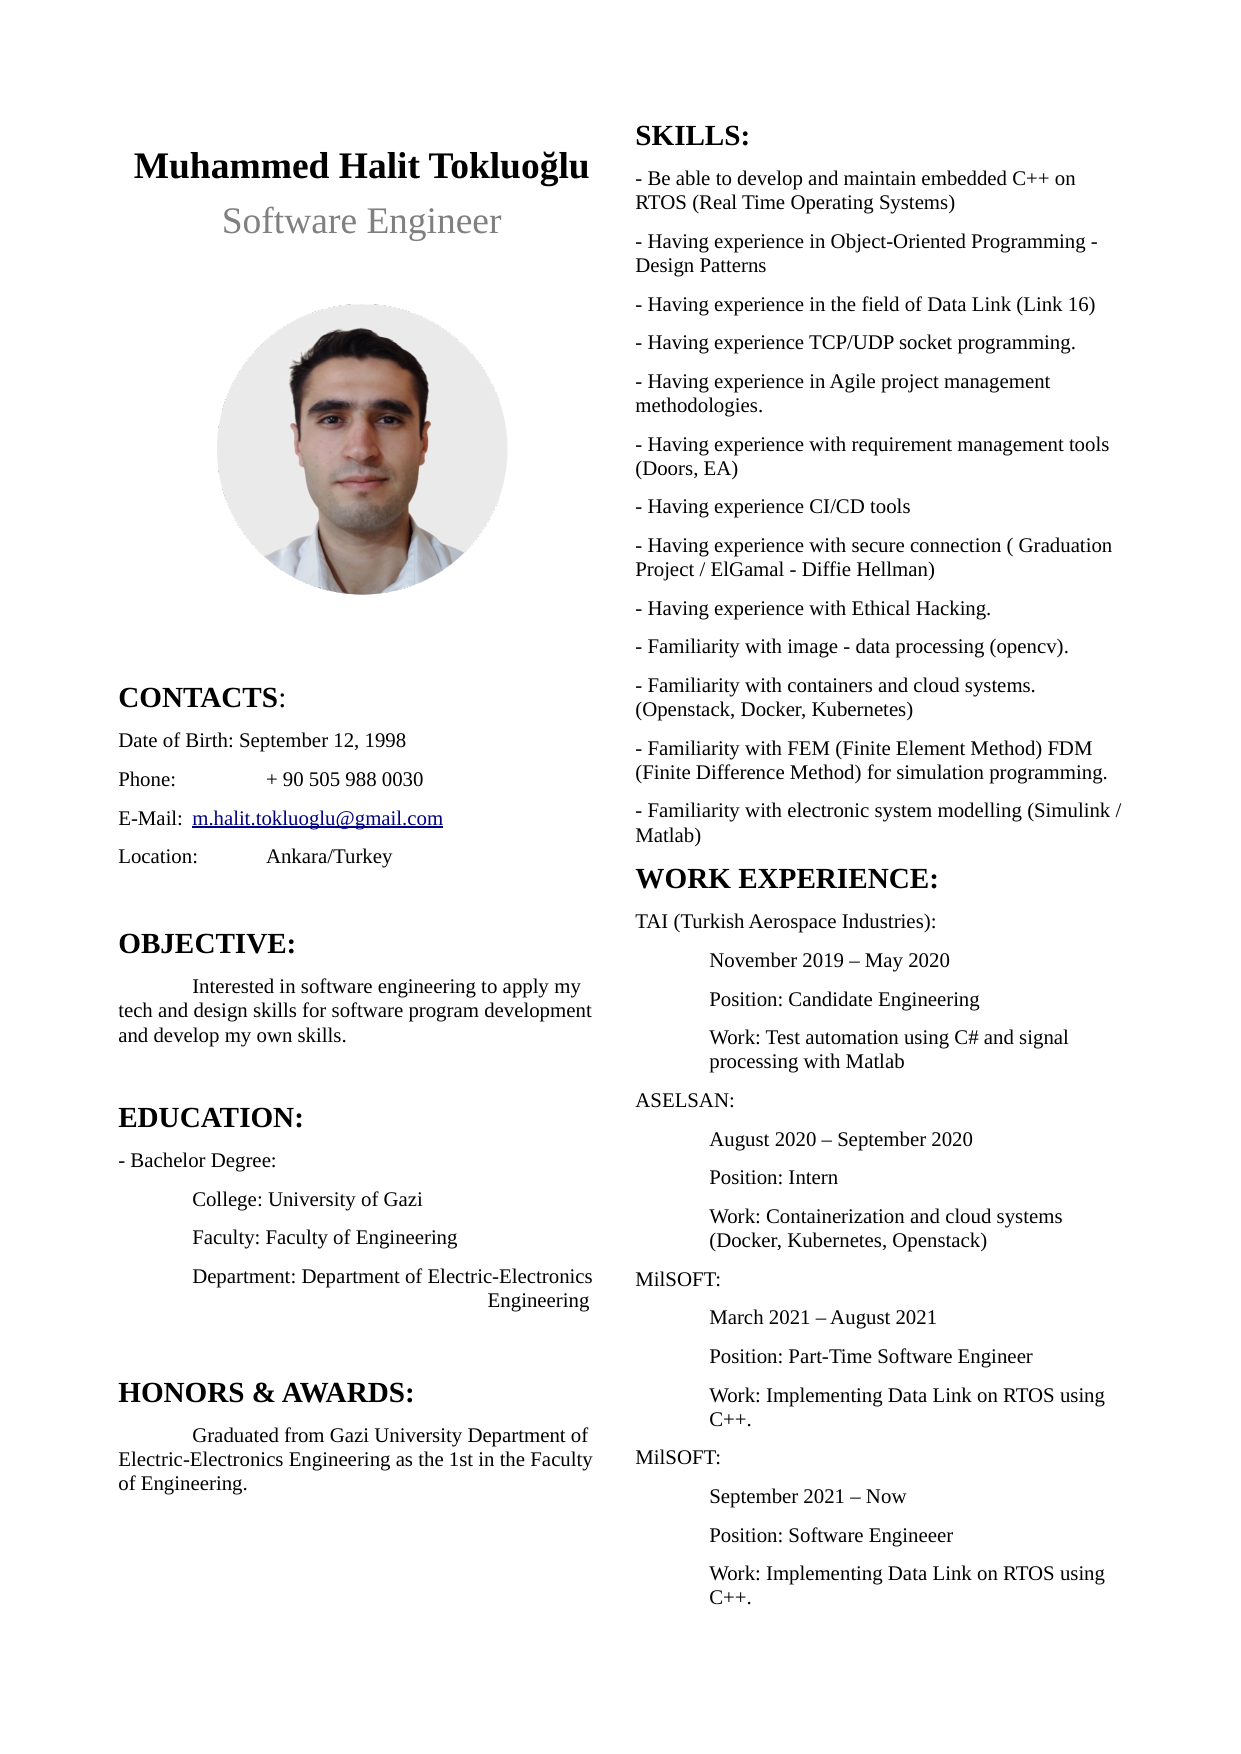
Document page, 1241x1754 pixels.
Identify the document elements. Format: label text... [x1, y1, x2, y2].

text Phone: + 90 505 988 0030 [118, 767, 605, 791]
text - Having experience with secure connection ( Graduation Project / ElGamal - Diffie Hellman) [635, 533, 1122, 581]
text College: University of Gazi [118, 1187, 605, 1211]
text MilSOFT: [635, 1445, 1122, 1469]
text Position: Intern [635, 1165, 1122, 1189]
text March 2021 – August 2021 [635, 1305, 1122, 1329]
text TAI (Turkish Aerospace Industries): [635, 909, 1122, 933]
text - Familiarity with containers and cloud systems. (Openstack, Docker, Kubernetes) [635, 673, 1122, 721]
text Faculty: Faculty of Engineering [118, 1225, 605, 1249]
subtitle Muhammed Halit Tokluoğlu [118, 143, 605, 186]
text OBJECTIVE: [118, 926, 605, 960]
text - Having experience TCP/UDP socket programming. [635, 330, 1122, 354]
picture [174, 261, 550, 637]
text Position: Candidate Engineering [635, 987, 1122, 1011]
text Work: Implementing Data Link on RTOS using C++. [635, 1561, 1122, 1609]
text - Having experience in Agile project management methodologies. [635, 369, 1122, 417]
text - Bachelor Degree: [118, 1148, 605, 1172]
text - Familiarity with electronic system modelling (Simulink / Matlab) [635, 798, 1122, 847]
text MilSOFT: [635, 1267, 1122, 1291]
text - Familiarity with FEM (Finite Element Method) FDM (Finite Difference Method) for simulation programming. [635, 736, 1122, 784]
text WORK EXPERIENCE: [635, 861, 1122, 895]
text August 2020 – September 2020 [635, 1127, 1122, 1151]
text Date of Birth: September 12, 1998 [118, 728, 605, 752]
text Department: Department of Electric-Electronics Engineering [118, 1264, 605, 1312]
text November 2019 – May 2020 [635, 948, 1122, 972]
text Position: Software Engineeer [635, 1522, 1122, 1547]
text - Having experience with requirement management tools (Doors, EA) [635, 432, 1122, 480]
text Work: Test automation using C# and signal processing with Matlab [635, 1025, 1122, 1073]
text Work: Containerization and cloud systems (Docker, Kubernetes, Openstack) [635, 1204, 1122, 1252]
text Graduated from Gazi University Department of Electric-Electronics Engineering as the 1st in the Faculty of Engineering. [118, 1423, 605, 1495]
text September 2021 – Now [635, 1484, 1122, 1508]
text - Familiarity with image - data processing (opencv). [635, 634, 1122, 658]
text - Having experience in the field of Data Link (Link 16) [635, 292, 1122, 316]
text - Be able to develop and maintain embedded C++ on RTOS (Real Time Operating Systems) [635, 166, 1122, 214]
text Software Engineer [118, 199, 605, 242]
text - Having experience CI/CD tools [635, 494, 1122, 518]
text Position: Part-Time Software Engineer [635, 1344, 1122, 1368]
text SKILLS: [635, 118, 1122, 152]
text HONORS & AWARDS: [118, 1375, 605, 1408]
text CONTACTS: [118, 680, 605, 714]
text ASELSAN: [635, 1088, 1122, 1112]
text Location: Ankara/Turkey [118, 844, 605, 868]
text Interested in software engineering to apply my tech and design skills for software program development and develop my own skills. [118, 974, 605, 1047]
text EDUCATION: [118, 1100, 605, 1133]
text Work: Implementing Data Link on RTOS using C++. [635, 1382, 1122, 1431]
text - Having experience with Ethical Hacking. [635, 596, 1122, 620]
text E-Mail: m.halit.tokluoglu@gmail.com [118, 806, 605, 830]
text - Having experience in Object-Oriented Programming - Design Patterns [635, 229, 1122, 277]
